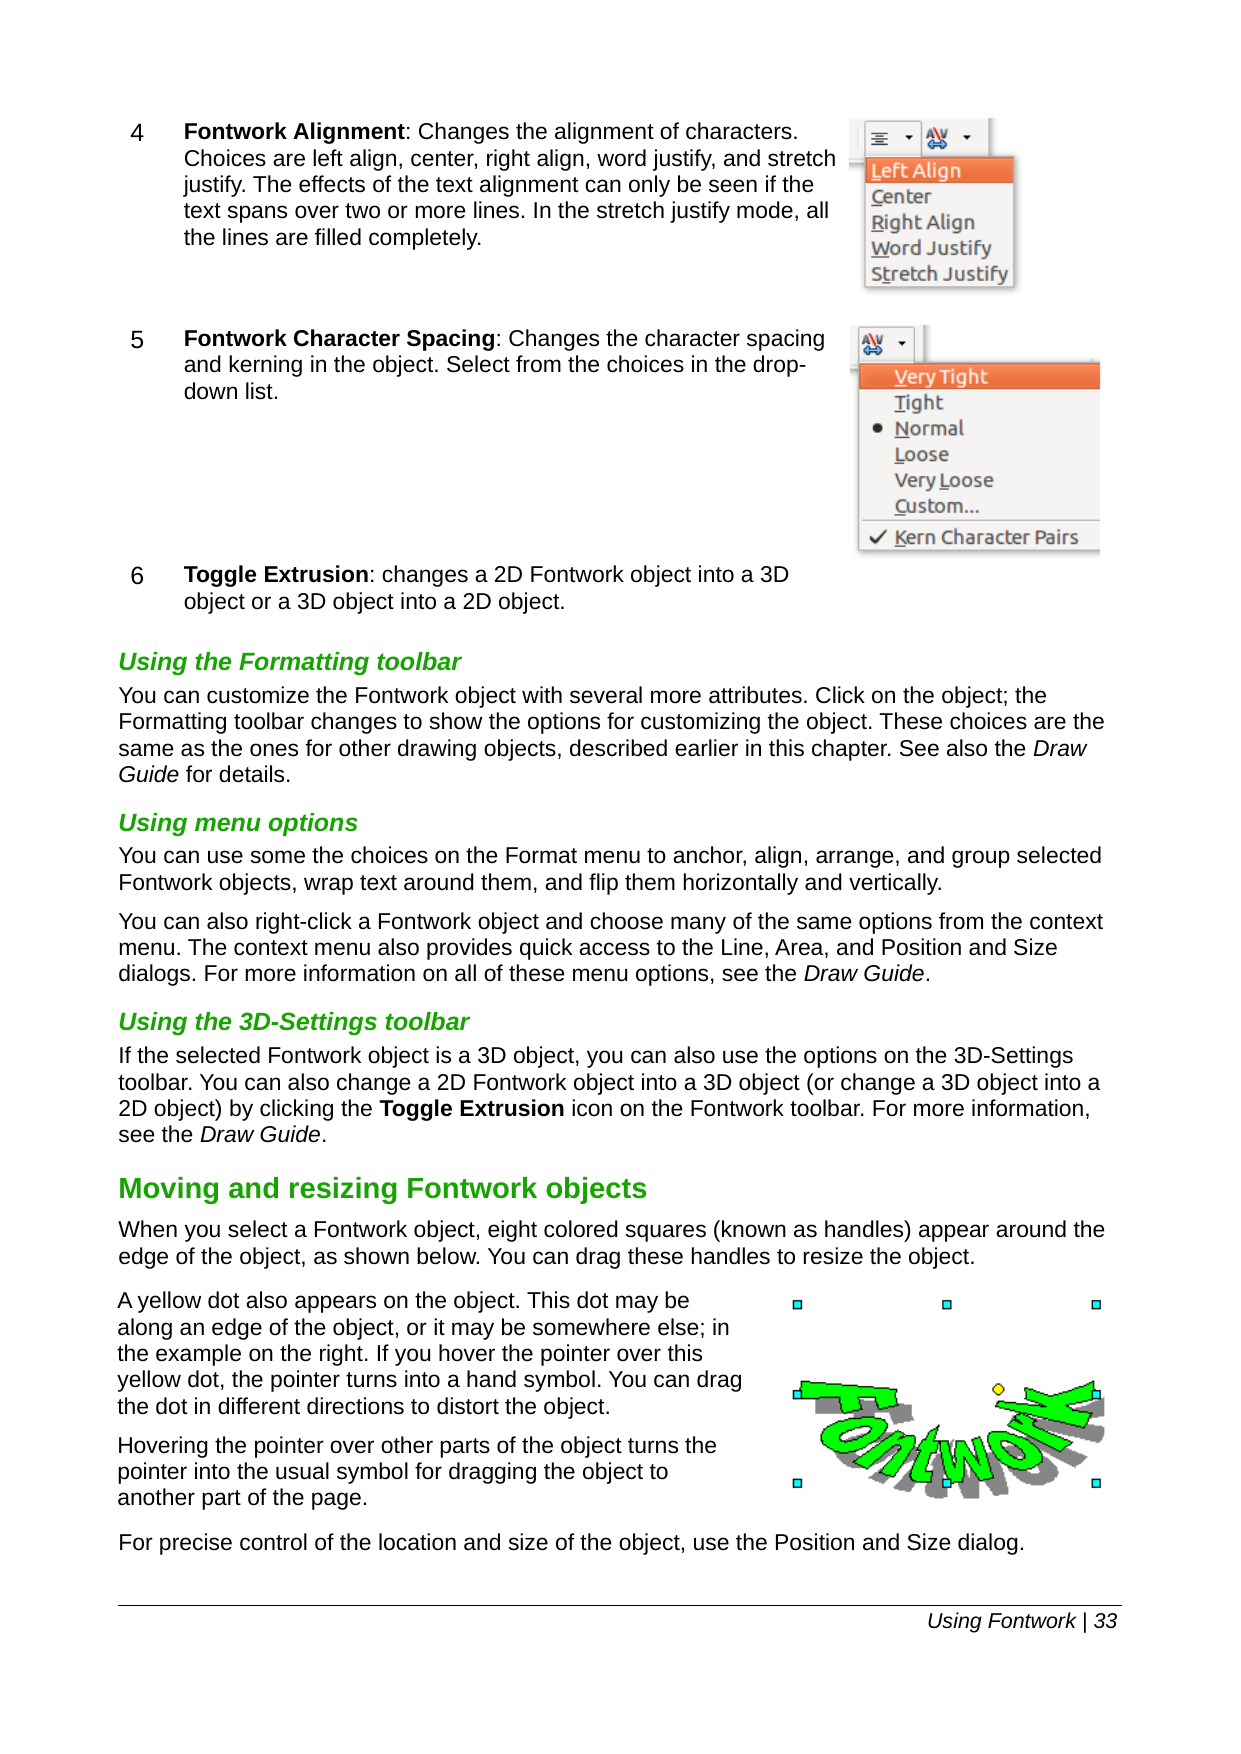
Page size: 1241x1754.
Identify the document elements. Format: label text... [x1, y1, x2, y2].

text When you select a Fontwork object, eight colored squares (known as handles) appear around the edge of the object, as shown below. You can drag these handles to resize the object. [118, 1216, 1122, 1269]
table_cell [850, 561, 1122, 626]
table_header Fontwork Alignment: Changes the alignment of characters. Choices are left align, center, right align, word justify, and stretch justify. The effects of the text alignment can only be seen if the text spans over two or more lines. In the stretch justify mode, all the lines are filled completely. [184, 118, 849, 312]
subtitle Using menu options [118, 808, 1122, 837]
table_header 5 [118, 325, 183, 561]
subtitle Moving and resizing Fontwork objects [118, 1171, 1122, 1205]
text You can use some the choices on the Format menu to anchor, align, arrange, and group selected Fontwork objects, wrap text around them, and flip them horizontally and vertically. [118, 842, 1122, 895]
picture [850, 325, 1100, 562]
table_cell 6 [118, 561, 183, 626]
subtitle Using the 3D-Settings toolbar [118, 1007, 1122, 1036]
text For precise control of the location and size of the object, use the Position and Size dialog. [118, 1529, 1122, 1555]
picture [848, 118, 1027, 300]
text You can customize the Fontwork object with several more attributes. Click on the object; the Formatting toolbar changes to show the options for customizing the object. These choices are the same as the ones for other drawing objects, described earlier in this chapter. See also the Draw Guide for details. [118, 682, 1122, 787]
text You can also right-click a Fontwork object and choose many of the same options from the context menu. The context menu also provides quick access to the Line, Area, and Position and Size dialogs. For more information on all of these menu options, see the Draw Guide. [118, 908, 1122, 987]
text If the selected Fontwork object is a 3D object, you can also use the options on the 3D-Settings toolbar. You can also change a 2D Fontwork object into a 3D object (or change a 3D object into a 2D object) by clicking the Toggle Extrusion icon on the Fontwork toolbar. For more information, see the Draw Guide. [118, 1042, 1122, 1147]
table_header A yellow dot also appears on the object. This dot may be along an edge of the object, or it may be somewhere else; in the example on the right. If you hover the pointer over this yellow dot, the pointer turns into a hand symbol. You can drag the dot in different directions to distort the object. Hovering the pointer over other parts of the object turns the pointer into the usual symbol for dragging the object to another part of the page. [111, 1282, 749, 1529]
table_header [749, 1282, 1122, 1529]
picture [789, 1287, 1105, 1500]
table_header [849, 118, 1122, 312]
table_cell Toggle Extrusion: changes a 2D Fontwork object into a 3D object or a 3D object into a 2D object. [184, 561, 850, 626]
table_header Fontwork Character Spacing: Changes the character spacing and kerning in the object. Select from the choices in the drop-down list. [184, 325, 850, 561]
subtitle Using the Formatting toolbar [118, 647, 1122, 676]
table_header 4 [118, 118, 183, 312]
table_header [1100, 325, 1122, 561]
